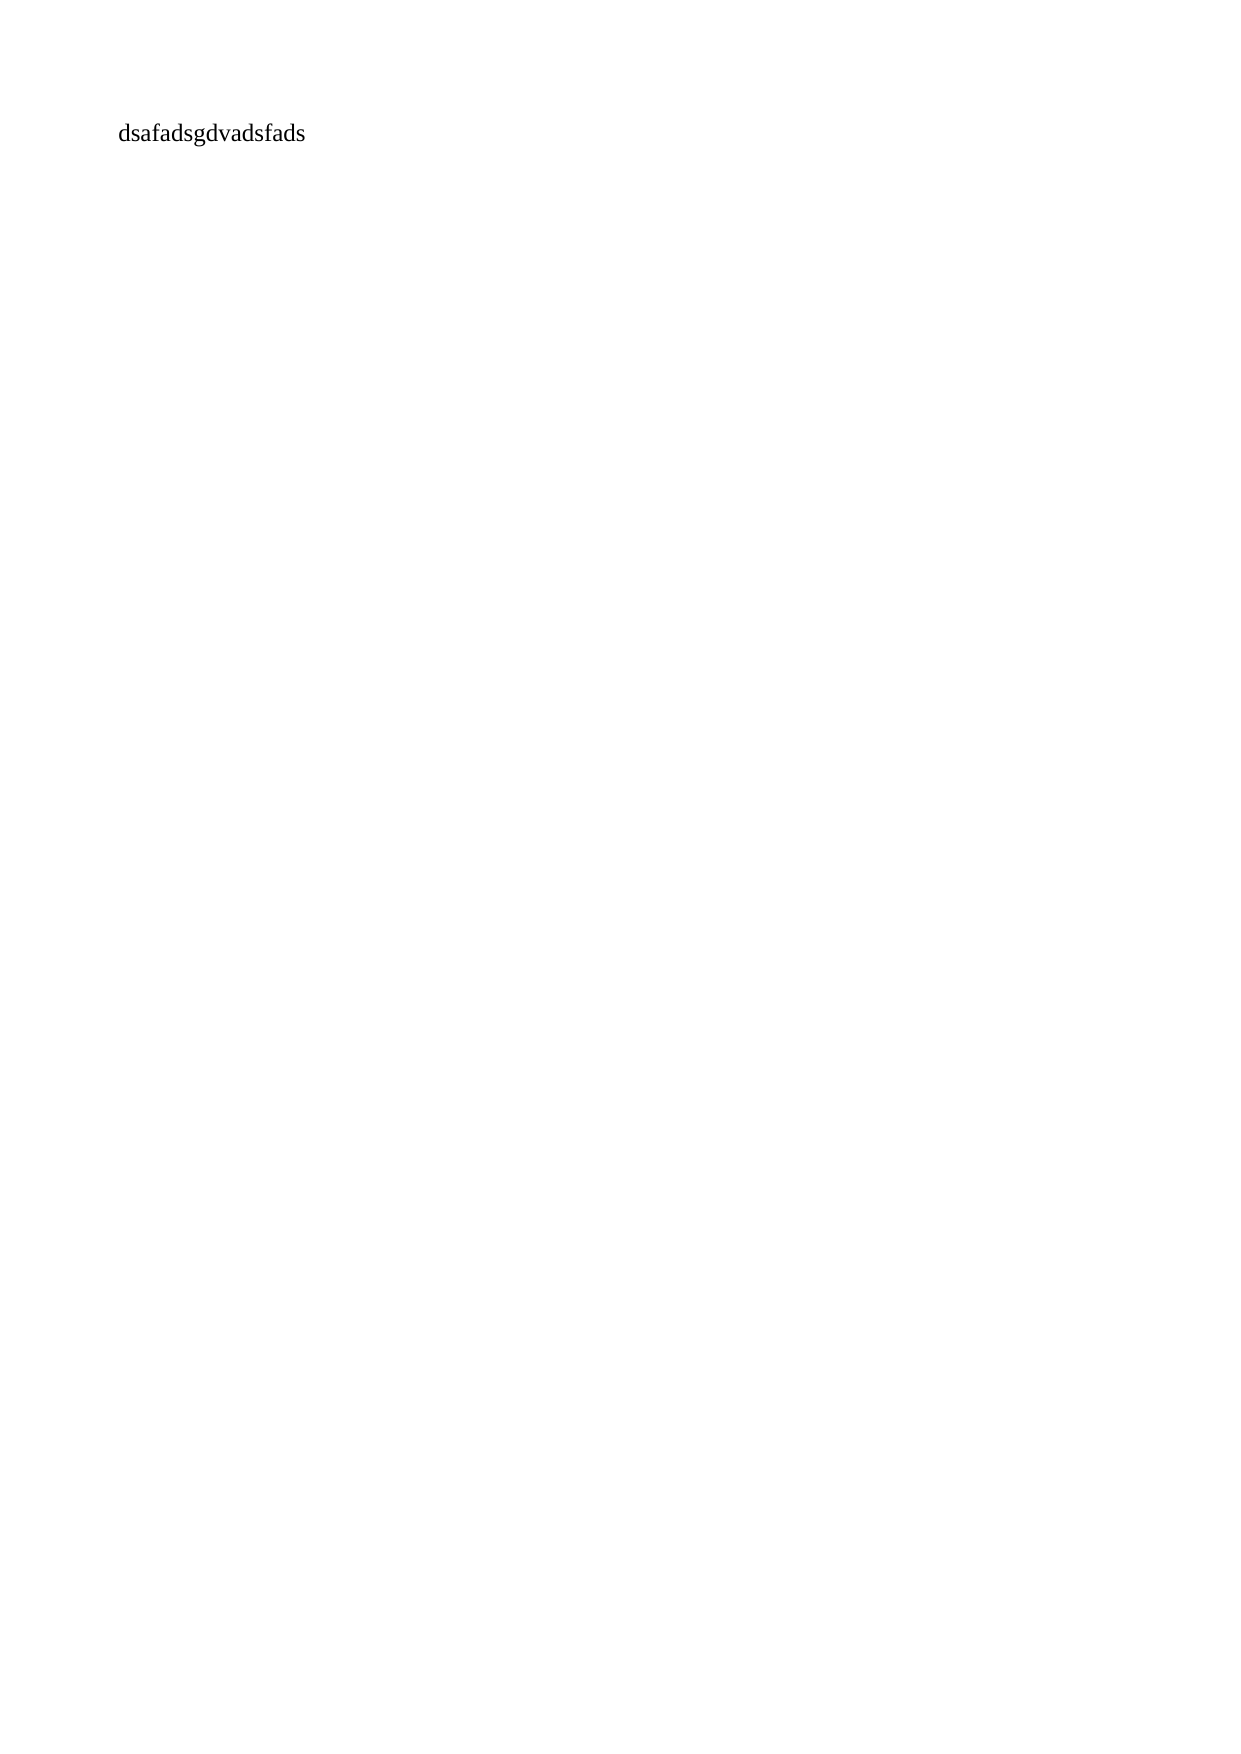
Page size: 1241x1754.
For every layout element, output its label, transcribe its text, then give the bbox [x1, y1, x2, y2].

text dsafadsgdvadsfads [118, 118, 1122, 147]
